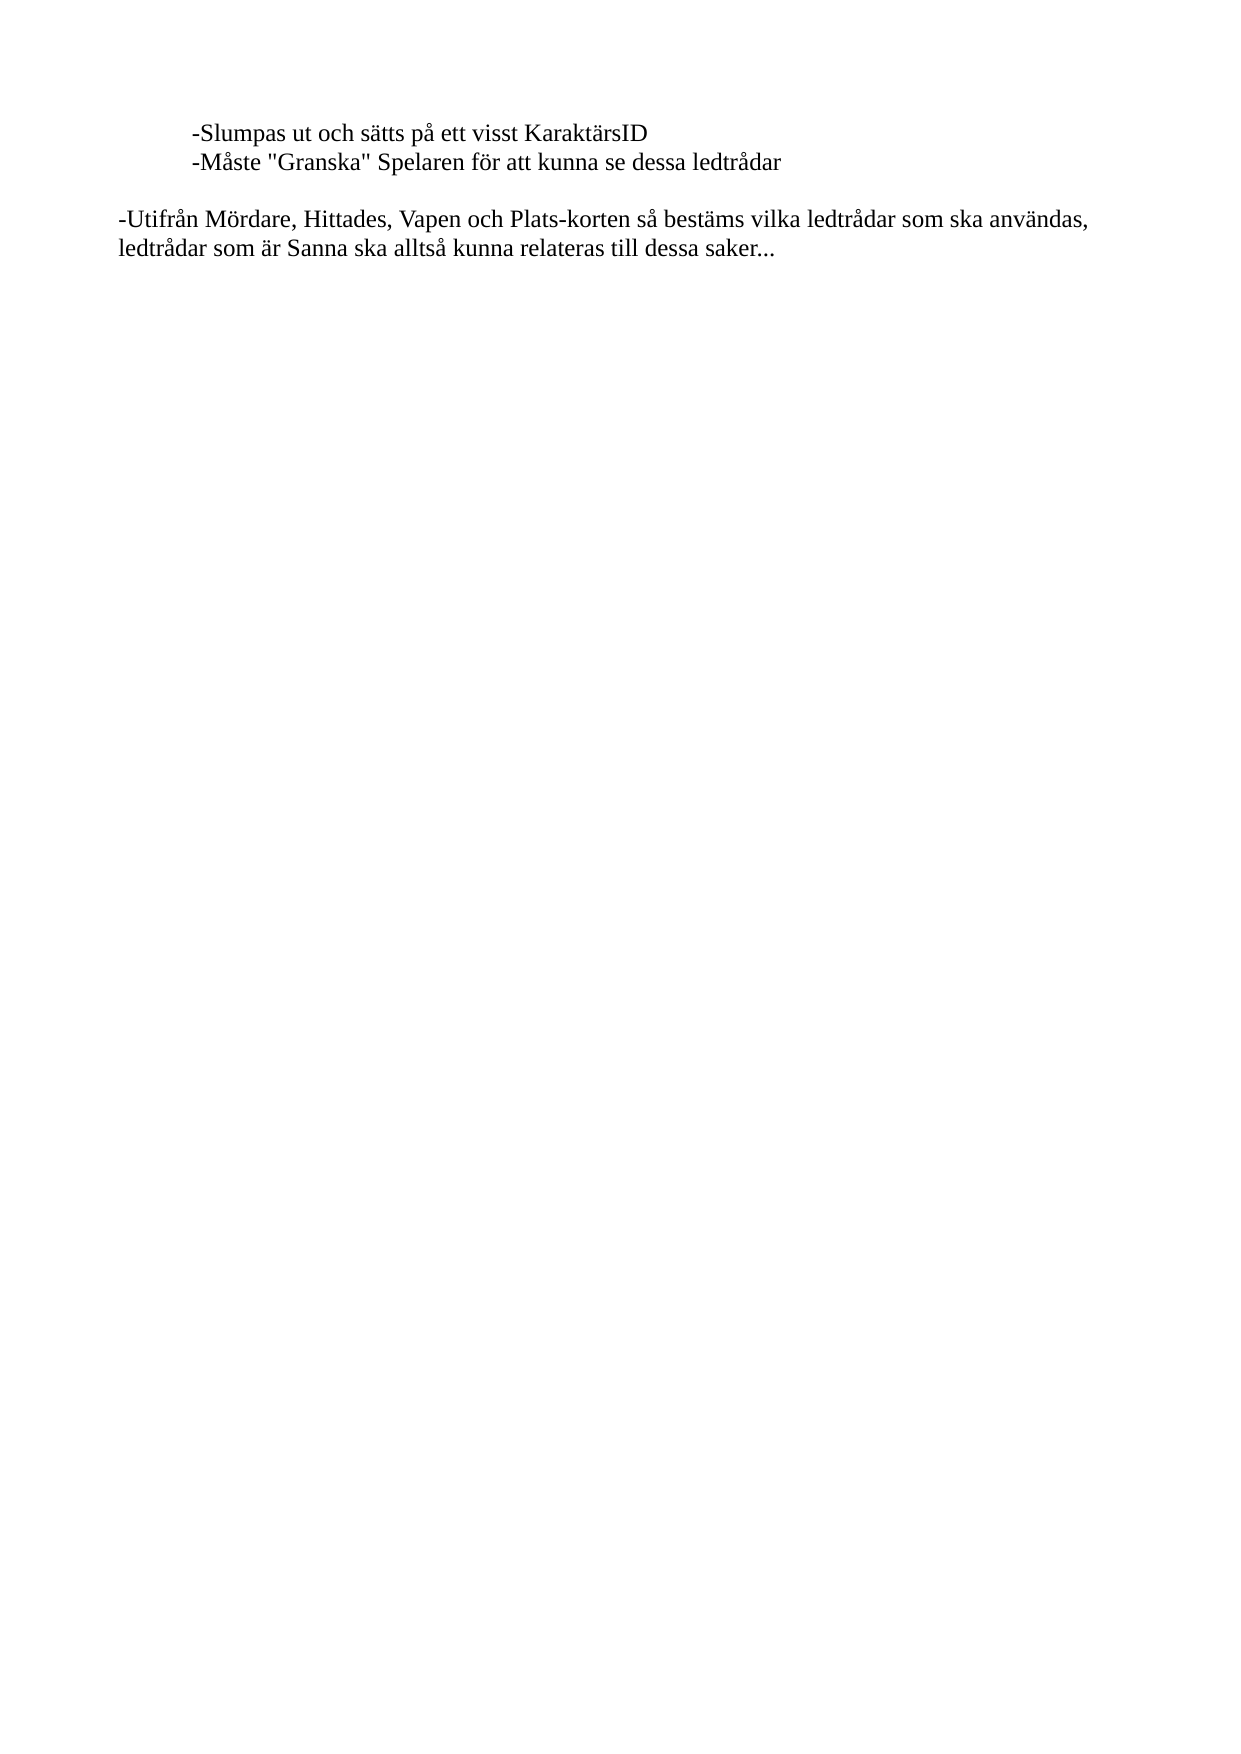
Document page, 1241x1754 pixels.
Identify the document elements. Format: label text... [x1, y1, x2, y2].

text -Slumpas ut och sätts på ett visst KaraktärsID -Måste "Granska" Spelaren för att kunna se dessa ledtrådar [118, 118, 1122, 176]
text -Utifrån Mördare, Hittades, Vapen och Plats-korten så bestäms vilka ledtrådar som ska användas, ledtrådar som är Sanna ska alltså kunna relateras till dessa saker... [118, 204, 1122, 262]
